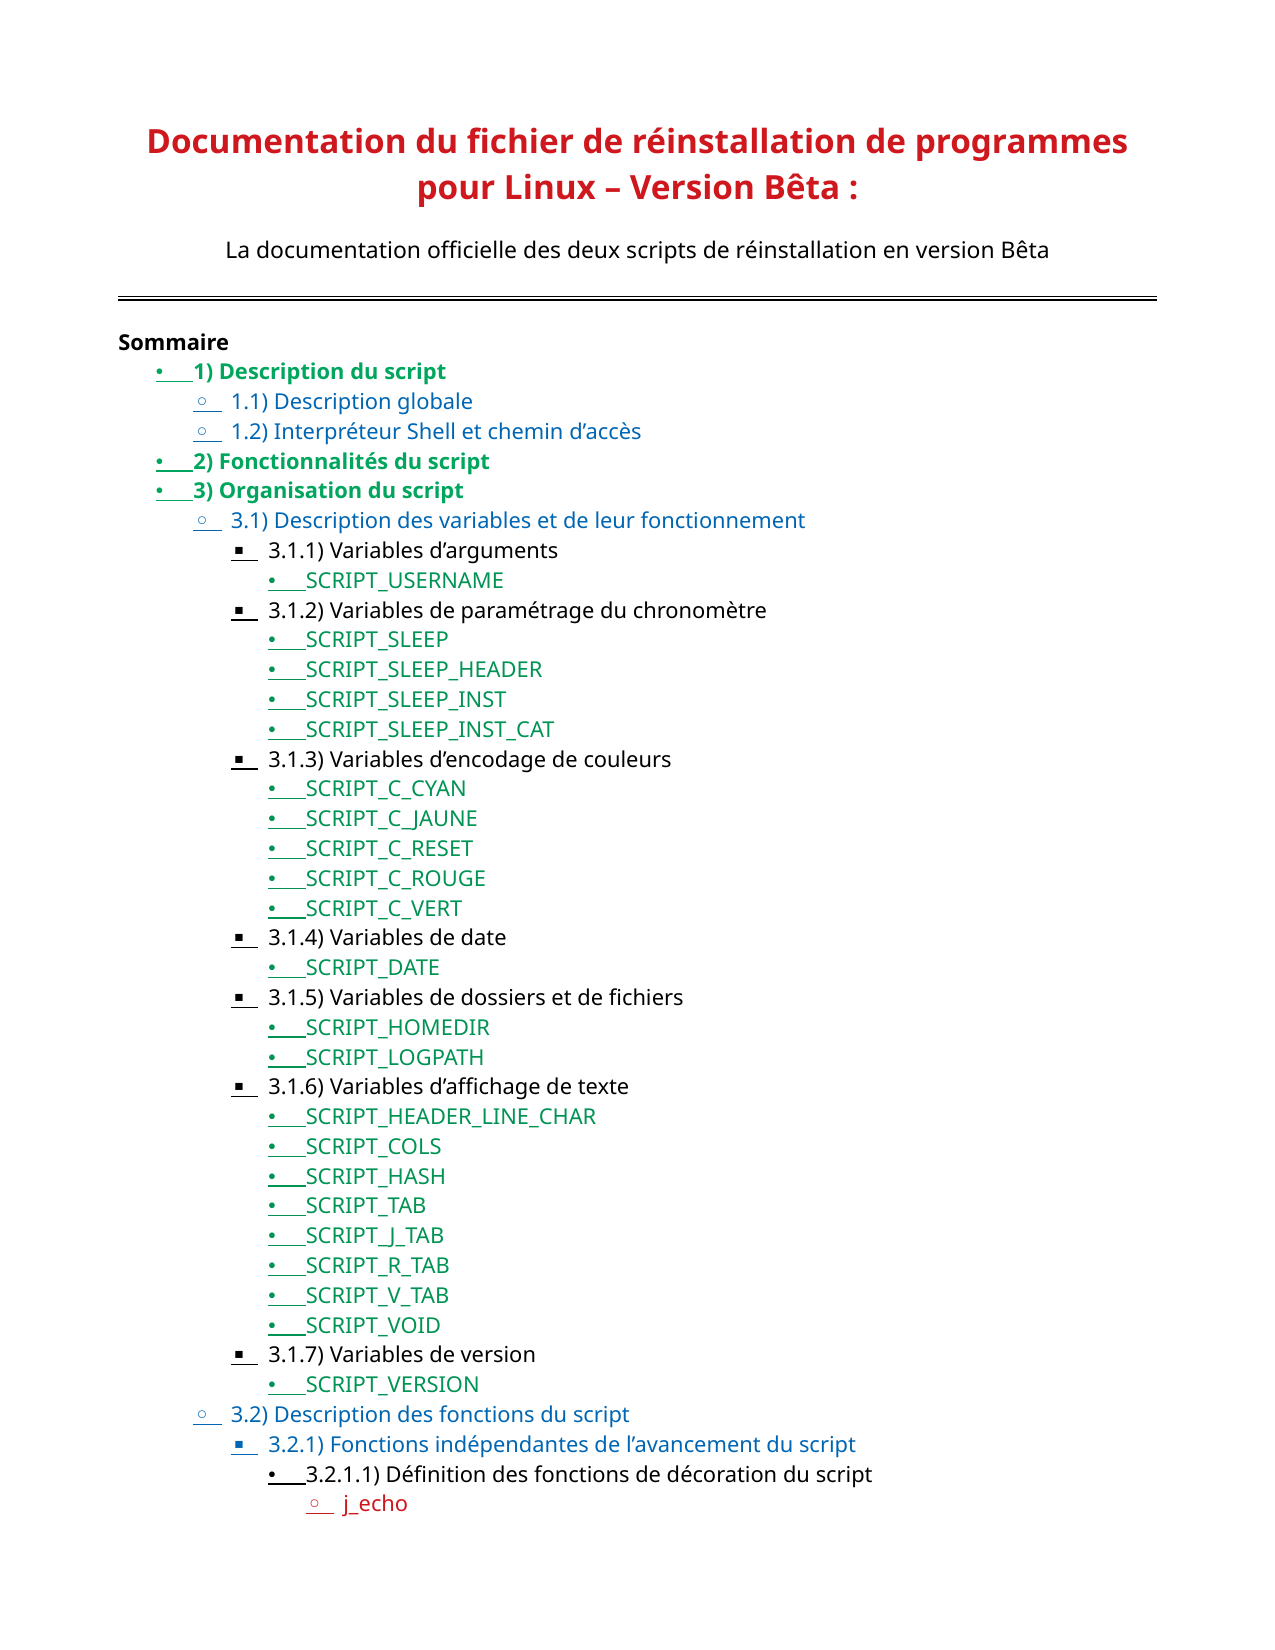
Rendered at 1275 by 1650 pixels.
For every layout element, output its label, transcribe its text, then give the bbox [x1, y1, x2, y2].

list 3) Organisation du script [156, 475, 1157, 505]
list 3.2.1.1) Définition des fonctions de décoration du script [268, 1458, 1157, 1488]
list SCRIPT_C_CYAN [268, 773, 1157, 803]
list 1) Description du script [156, 356, 1157, 386]
list 3.1.4) Variables de date [231, 922, 1157, 952]
list SCRIPT_TAB [268, 1190, 1157, 1220]
list SCRIPT_HOMEDIR [268, 1012, 1157, 1041]
list 1.1) Description globale [193, 386, 1157, 416]
list 3.1.1) Variables d’arguments [231, 535, 1157, 565]
list SCRIPT_VOID [268, 1309, 1157, 1339]
list SCRIPT_DATE [268, 952, 1157, 982]
list SCRIPT_LOGPATH [268, 1041, 1157, 1071]
list 2) Fonctionnalités du script [156, 446, 1157, 475]
list 3.1.5) Variables de dossiers et de fichiers [231, 982, 1157, 1012]
list SCRIPT_HASH [268, 1161, 1157, 1190]
list SCRIPT_R_TAB [268, 1250, 1157, 1280]
list 3.1.7) Variables de version [231, 1339, 1157, 1369]
list SCRIPT_SLEEP [268, 624, 1157, 654]
list 3.1.6) Variables d’affichage de texte [231, 1071, 1157, 1101]
list 3.2) Description des fonctions du script [193, 1399, 1157, 1429]
list SCRIPT_HEADER_LINE_CHAR [268, 1101, 1157, 1131]
list SCRIPT_VERSION [268, 1369, 1157, 1399]
list j_echo [306, 1488, 1157, 1518]
list SCRIPT_C_RESET [268, 833, 1157, 863]
text Sommaire [118, 326, 1157, 356]
list SCRIPT_USERNAME [268, 565, 1157, 594]
list 1.2) Interpréteur Shell et chemin d’accès [193, 416, 1157, 446]
list 3.1.3) Variables d’encodage de couleurs [231, 743, 1157, 773]
list SCRIPT_SLEEP_INST [268, 684, 1157, 714]
list SCRIPT_C_ROUGE [268, 863, 1157, 892]
list SCRIPT_C_JAUNE [268, 803, 1157, 833]
text Documentation du fichier de réinstallation de programmes pour Linux – Version Bêta : [118, 118, 1157, 209]
list SCRIPT_COLS [268, 1131, 1157, 1161]
list SCRIPT_C_VERT [268, 892, 1157, 922]
text La documentation officielle des deux scripts de réinstallation en version Bêta [118, 234, 1157, 266]
list SCRIPT_SLEEP_HEADER [268, 654, 1157, 684]
list 3.1) Description des variables et de leur fonctionnement [193, 505, 1157, 535]
list SCRIPT_J_TAB [268, 1220, 1157, 1250]
list 3.1.2) Variables de paramétrage du chronomètre [231, 594, 1157, 624]
list SCRIPT_V_TAB [268, 1280, 1157, 1309]
list SCRIPT_SLEEP_INST_CAT [268, 714, 1157, 743]
list 3.2.1) Fonctions indépendantes de l’avancement du script [231, 1429, 1157, 1458]
